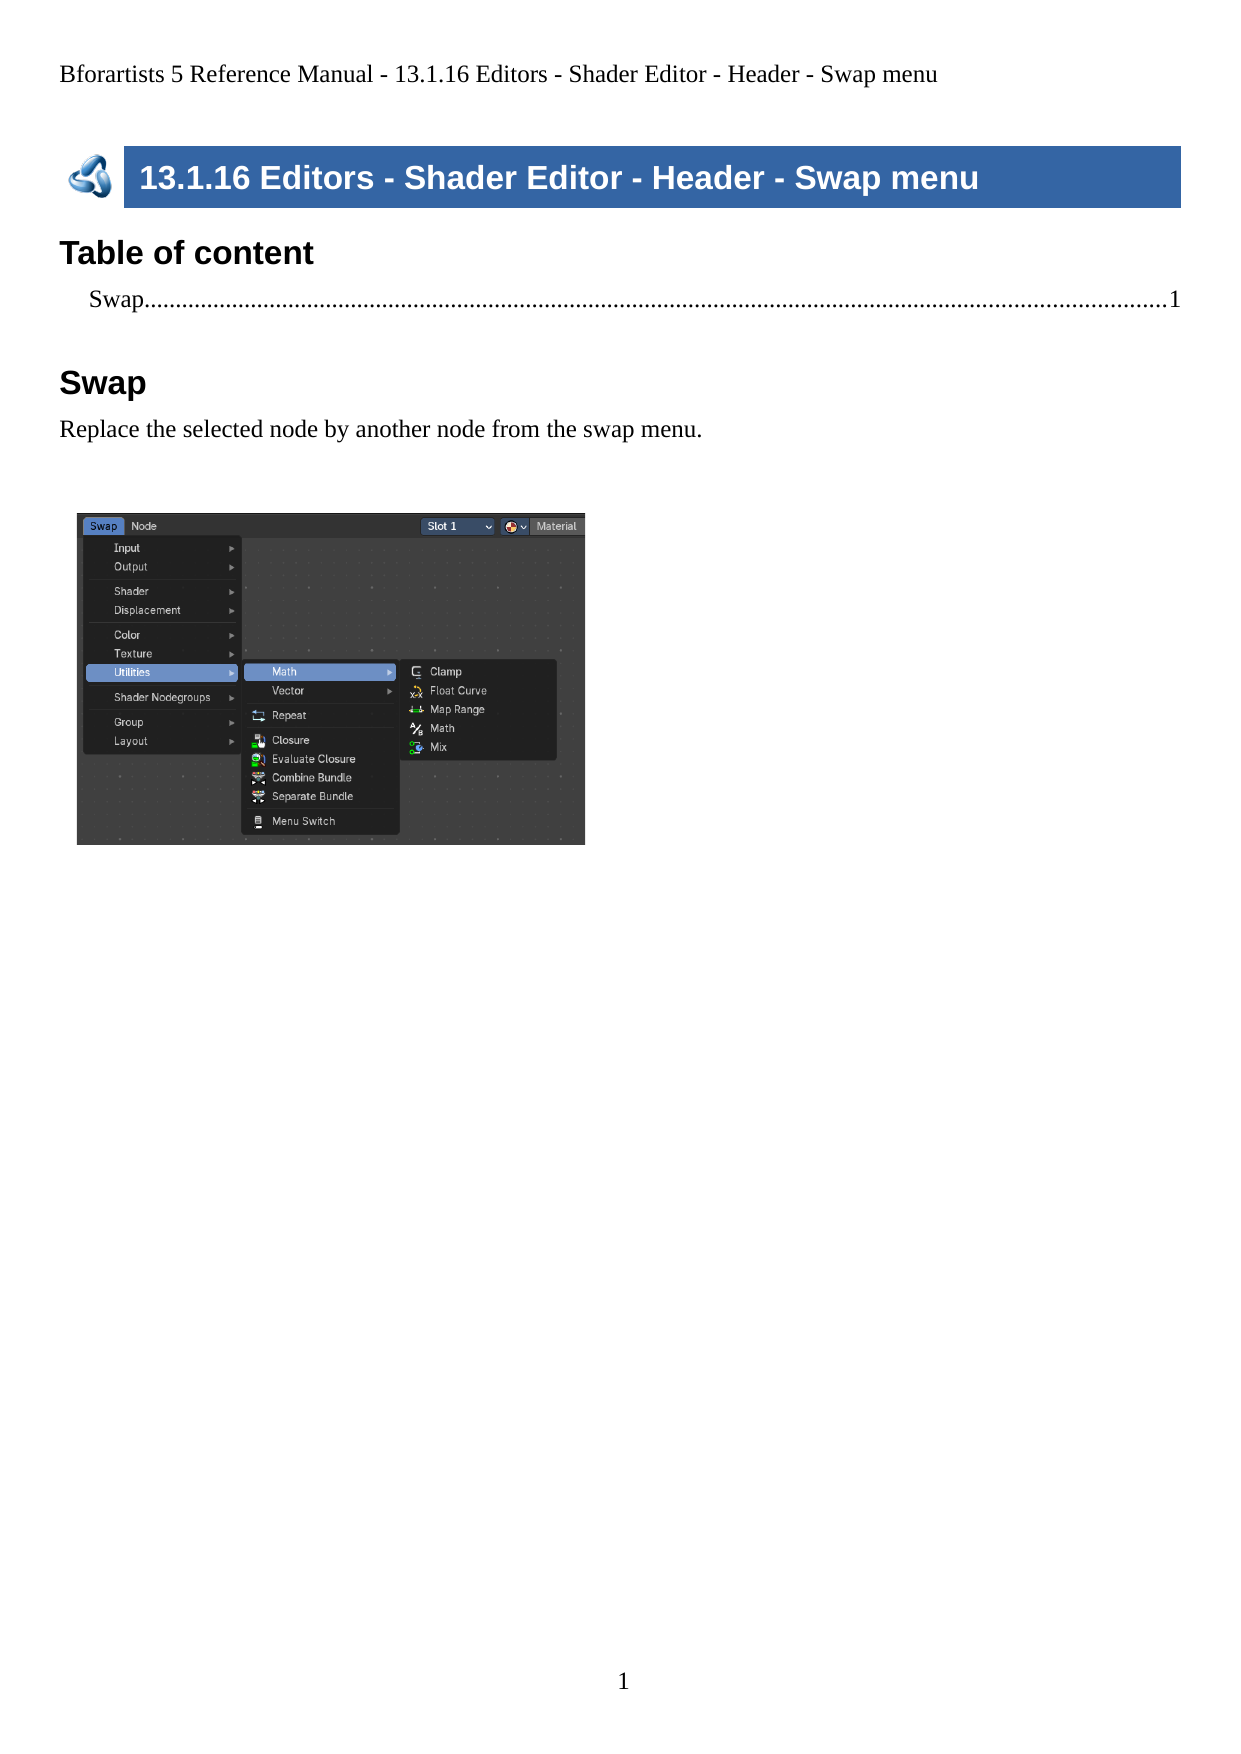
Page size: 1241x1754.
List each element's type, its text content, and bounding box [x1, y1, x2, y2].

table_header 13.1.16 Editors - Shader Editor - Header - Swap menu [124, 146, 1181, 208]
subtitle Swap [59, 362, 1181, 401]
picture [65, 152, 114, 201]
text Replace the selected node by another node from the swap menu. [59, 414, 1181, 442]
picture [76, 513, 586, 845]
subtitle Table of content [59, 233, 1181, 272]
text Swap 1 [88, 284, 1181, 313]
table_header [59, 146, 124, 208]
